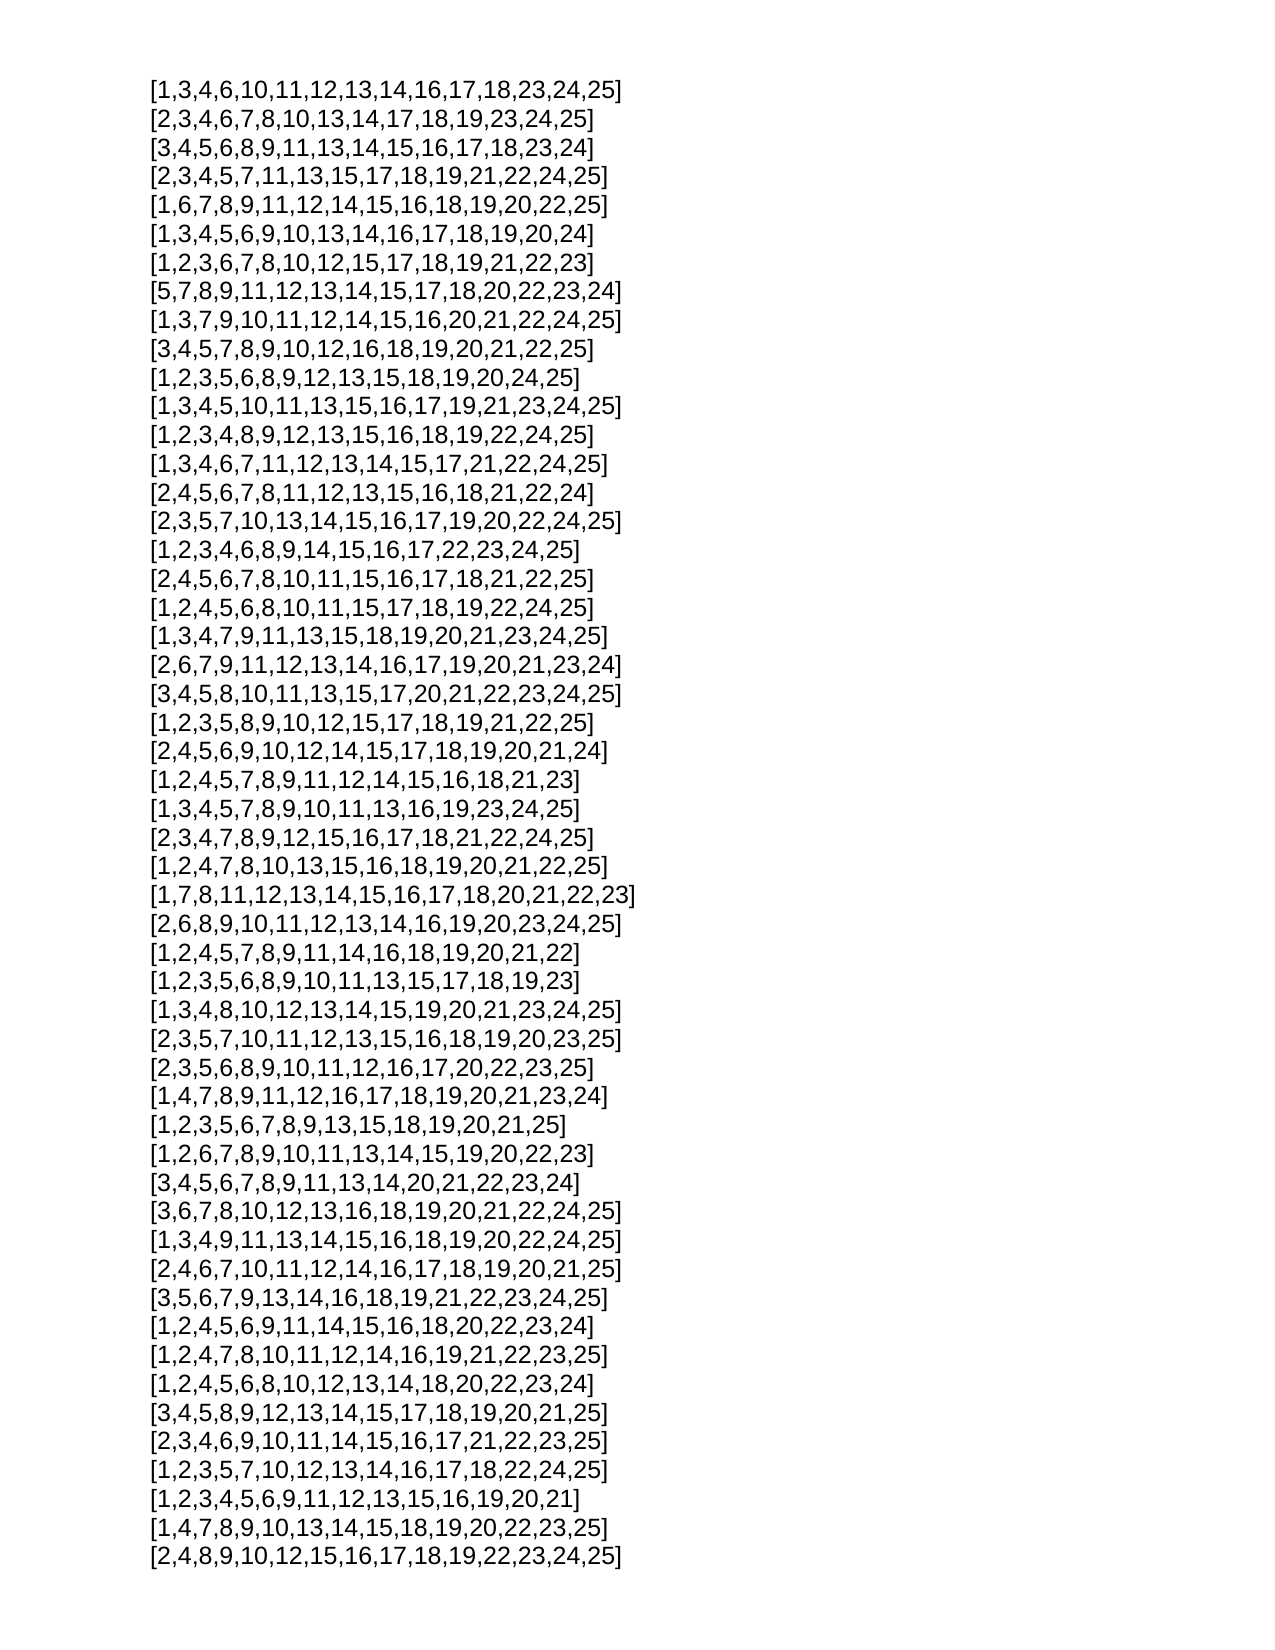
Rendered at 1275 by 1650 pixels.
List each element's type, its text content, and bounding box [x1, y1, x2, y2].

text [1,2,3,5,6,7,8,9,13,15,18,19,20,21,25] [150, 1110, 1125, 1139]
text [2,3,4,6,7,8,10,13,14,17,18,19,23,24,25] [150, 104, 1125, 132]
text [2,4,5,6,9,10,12,14,15,17,18,19,20,21,24] [150, 736, 1125, 765]
text [1,3,4,5,10,11,13,15,16,17,19,21,23,24,25] [150, 391, 1125, 420]
text [1,4,7,8,9,10,13,14,15,18,19,20,22,23,25] [150, 1512, 1125, 1541]
text [2,6,8,9,10,11,12,13,14,16,19,20,23,24,25] [150, 909, 1125, 937]
text [1,2,6,7,8,9,10,11,13,14,15,19,20,22,23] [150, 1139, 1125, 1167]
text [1,3,4,7,9,11,13,15,18,19,20,21,23,24,25] [150, 621, 1125, 650]
text [1,2,4,5,7,8,9,11,12,14,15,16,18,21,23] [150, 765, 1125, 794]
text [2,4,8,9,10,12,15,16,17,18,19,22,23,24,25] [150, 1541, 1125, 1570]
text [3,4,5,8,10,11,13,15,17,20,21,22,23,24,25] [150, 679, 1125, 707]
text [1,2,3,5,7,10,12,13,14,16,17,18,22,24,25] [150, 1455, 1125, 1484]
text [1,2,3,4,8,9,12,13,15,16,18,19,22,24,25] [150, 420, 1125, 449]
text [3,4,5,6,8,9,11,13,14,15,16,17,18,23,24] [150, 132, 1125, 161]
text [1,2,3,5,8,9,10,12,15,17,18,19,21,22,25] [150, 707, 1125, 736]
text [1,3,4,6,7,11,12,13,14,15,17,21,22,24,25] [150, 449, 1125, 477]
text [1,2,3,5,6,8,9,10,11,13,15,17,18,19,23] [150, 966, 1125, 995]
text [1,3,4,5,6,9,10,13,14,16,17,18,19,20,24] [150, 219, 1125, 247]
text [2,6,7,9,11,12,13,14,16,17,19,20,21,23,24] [150, 650, 1125, 679]
text [3,4,5,7,8,9,10,12,16,18,19,20,21,22,25] [150, 334, 1125, 362]
text [3,4,5,8,9,12,13,14,15,17,18,19,20,21,25] [150, 1397, 1125, 1426]
text [5,7,8,9,11,12,13,14,15,17,18,20,22,23,24] [150, 276, 1125, 305]
text [2,4,5,6,7,8,10,11,15,16,17,18,21,22,25] [150, 564, 1125, 592]
text [1,2,3,5,6,8,9,12,13,15,18,19,20,24,25] [150, 362, 1125, 391]
text [2,3,4,7,8,9,12,15,16,17,18,21,22,24,25] [150, 822, 1125, 851]
text [1,2,4,7,8,10,13,15,16,18,19,20,21,22,25] [150, 851, 1125, 880]
text [1,3,4,9,11,13,14,15,16,18,19,20,22,24,25] [150, 1225, 1125, 1254]
text [1,2,4,7,8,10,11,12,14,16,19,21,22,23,25] [150, 1340, 1125, 1369]
text [3,6,7,8,10,12,13,16,18,19,20,21,22,24,25] [150, 1196, 1125, 1225]
text [2,3,4,5,7,11,13,15,17,18,19,21,22,24,25] [150, 161, 1125, 190]
text [2,4,5,6,7,8,11,12,13,15,16,18,21,22,24] [150, 477, 1125, 506]
text [1,3,4,6,10,11,12,13,14,16,17,18,23,24,25] [150, 75, 1125, 104]
text [1,2,3,4,5,6,9,11,12,13,15,16,19,20,21] [150, 1484, 1125, 1512]
text [1,4,7,8,9,11,12,16,17,18,19,20,21,23,24] [150, 1081, 1125, 1110]
text [1,3,7,9,10,11,12,14,15,16,20,21,22,24,25] [150, 305, 1125, 334]
text [2,3,4,6,9,10,11,14,15,16,17,21,22,23,25] [150, 1426, 1125, 1455]
text [3,5,6,7,9,13,14,16,18,19,21,22,23,24,25] [150, 1282, 1125, 1311]
text [1,3,4,8,10,12,13,14,15,19,20,21,23,24,25] [150, 995, 1125, 1024]
text [1,3,4,5,7,8,9,10,11,13,16,19,23,24,25] [150, 794, 1125, 822]
text [2,4,6,7,10,11,12,14,16,17,18,19,20,21,25] [150, 1254, 1125, 1282]
text [1,2,4,5,6,9,11,14,15,16,18,20,22,23,24] [150, 1311, 1125, 1340]
text [1,7,8,11,12,13,14,15,16,17,18,20,21,22,23] [150, 880, 1125, 909]
text [1,2,3,6,7,8,10,12,15,17,18,19,21,22,23] [150, 247, 1125, 276]
text [2,3,5,6,8,9,10,11,12,16,17,20,22,23,25] [150, 1052, 1125, 1081]
text [1,2,4,5,6,8,10,12,13,14,18,20,22,23,24] [150, 1369, 1125, 1397]
text [2,3,5,7,10,11,12,13,15,16,18,19,20,23,25] [150, 1024, 1125, 1052]
text [1,2,4,5,6,8,10,11,15,17,18,19,22,24,25] [150, 592, 1125, 621]
text [3,4,5,6,7,8,9,11,13,14,20,21,22,23,24] [150, 1167, 1125, 1196]
text [1,2,3,4,6,8,9,14,15,16,17,22,23,24,25] [150, 535, 1125, 564]
text [2,3,5,7,10,13,14,15,16,17,19,20,22,24,25] [150, 506, 1125, 535]
text [1,2,4,5,7,8,9,11,14,16,18,19,20,21,22] [150, 937, 1125, 966]
text [1,6,7,8,9,11,12,14,15,16,18,19,20,22,25] [150, 190, 1125, 219]
